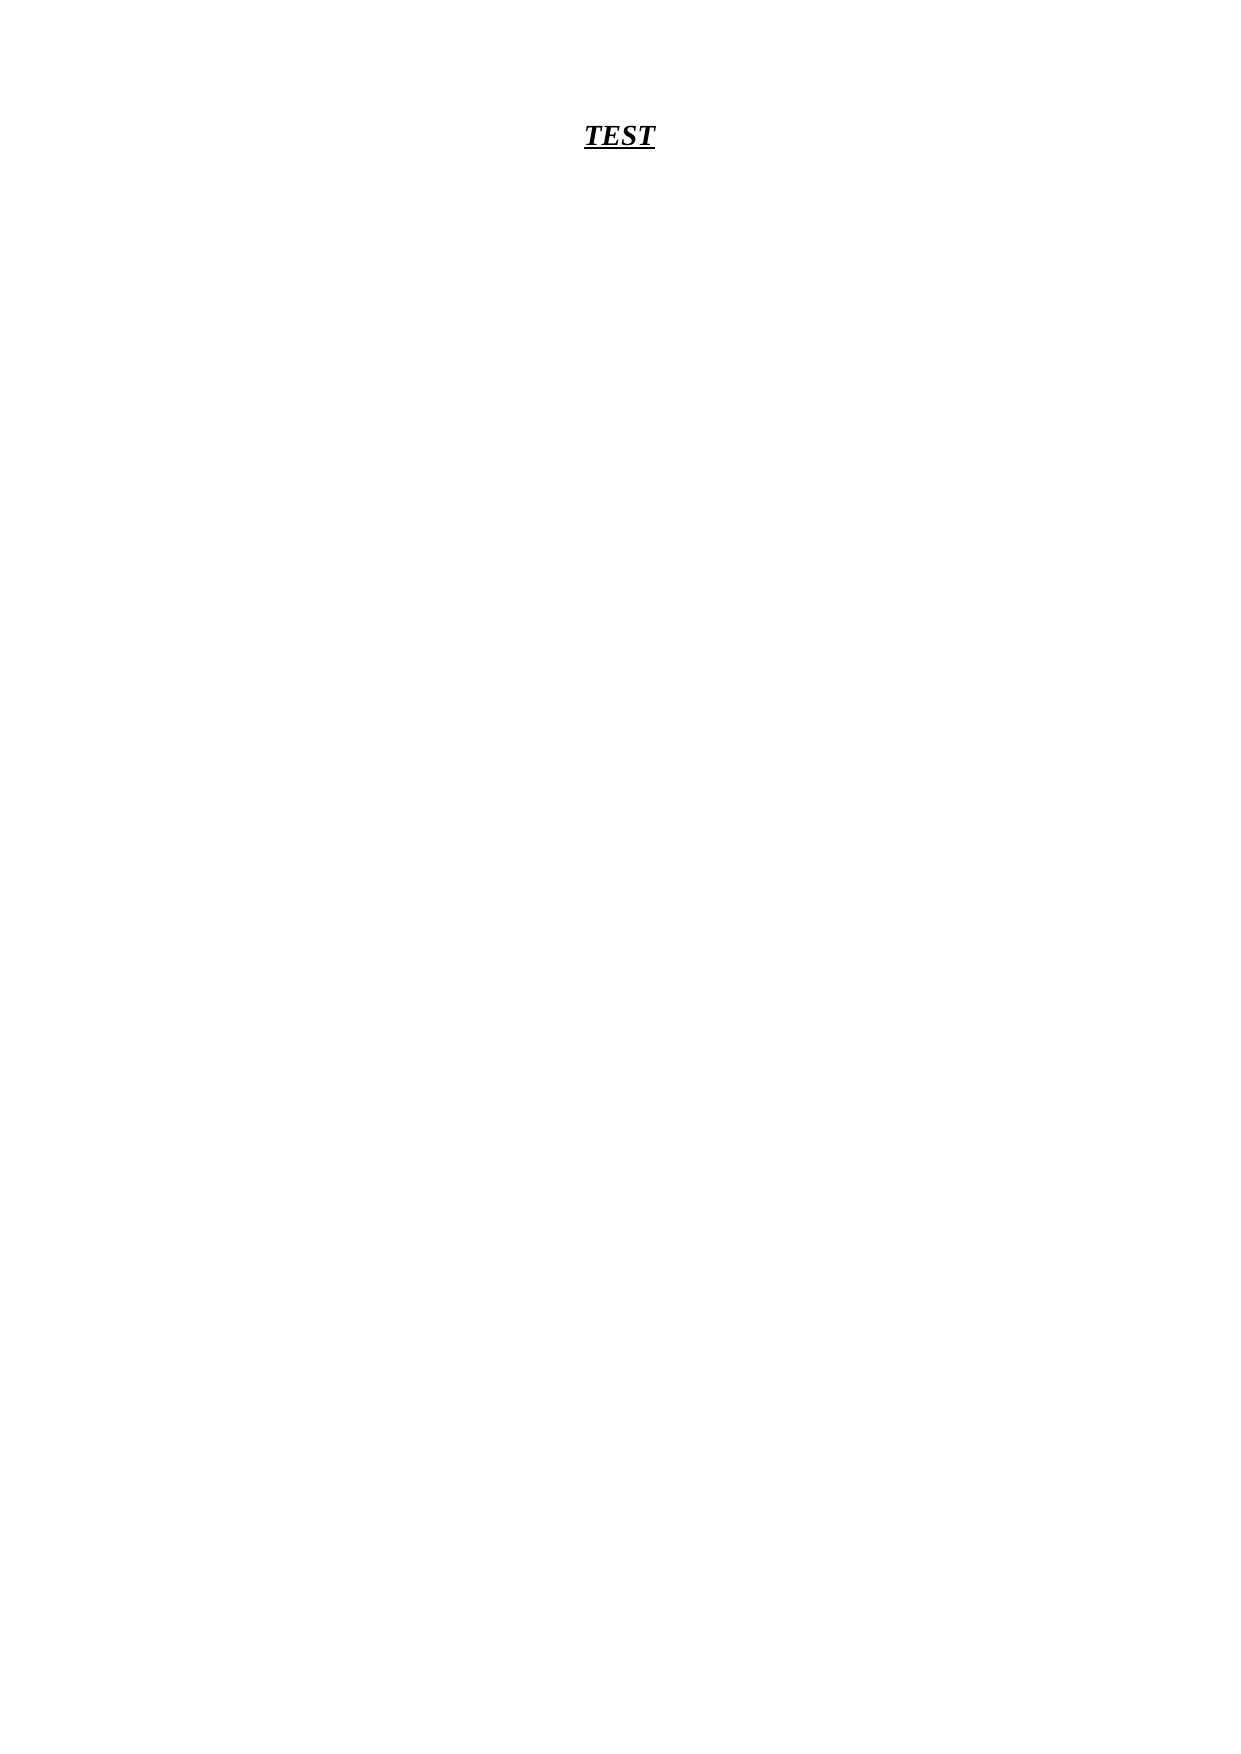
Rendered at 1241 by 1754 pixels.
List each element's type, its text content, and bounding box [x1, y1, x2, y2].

text TEST [119, 118, 1122, 152]
